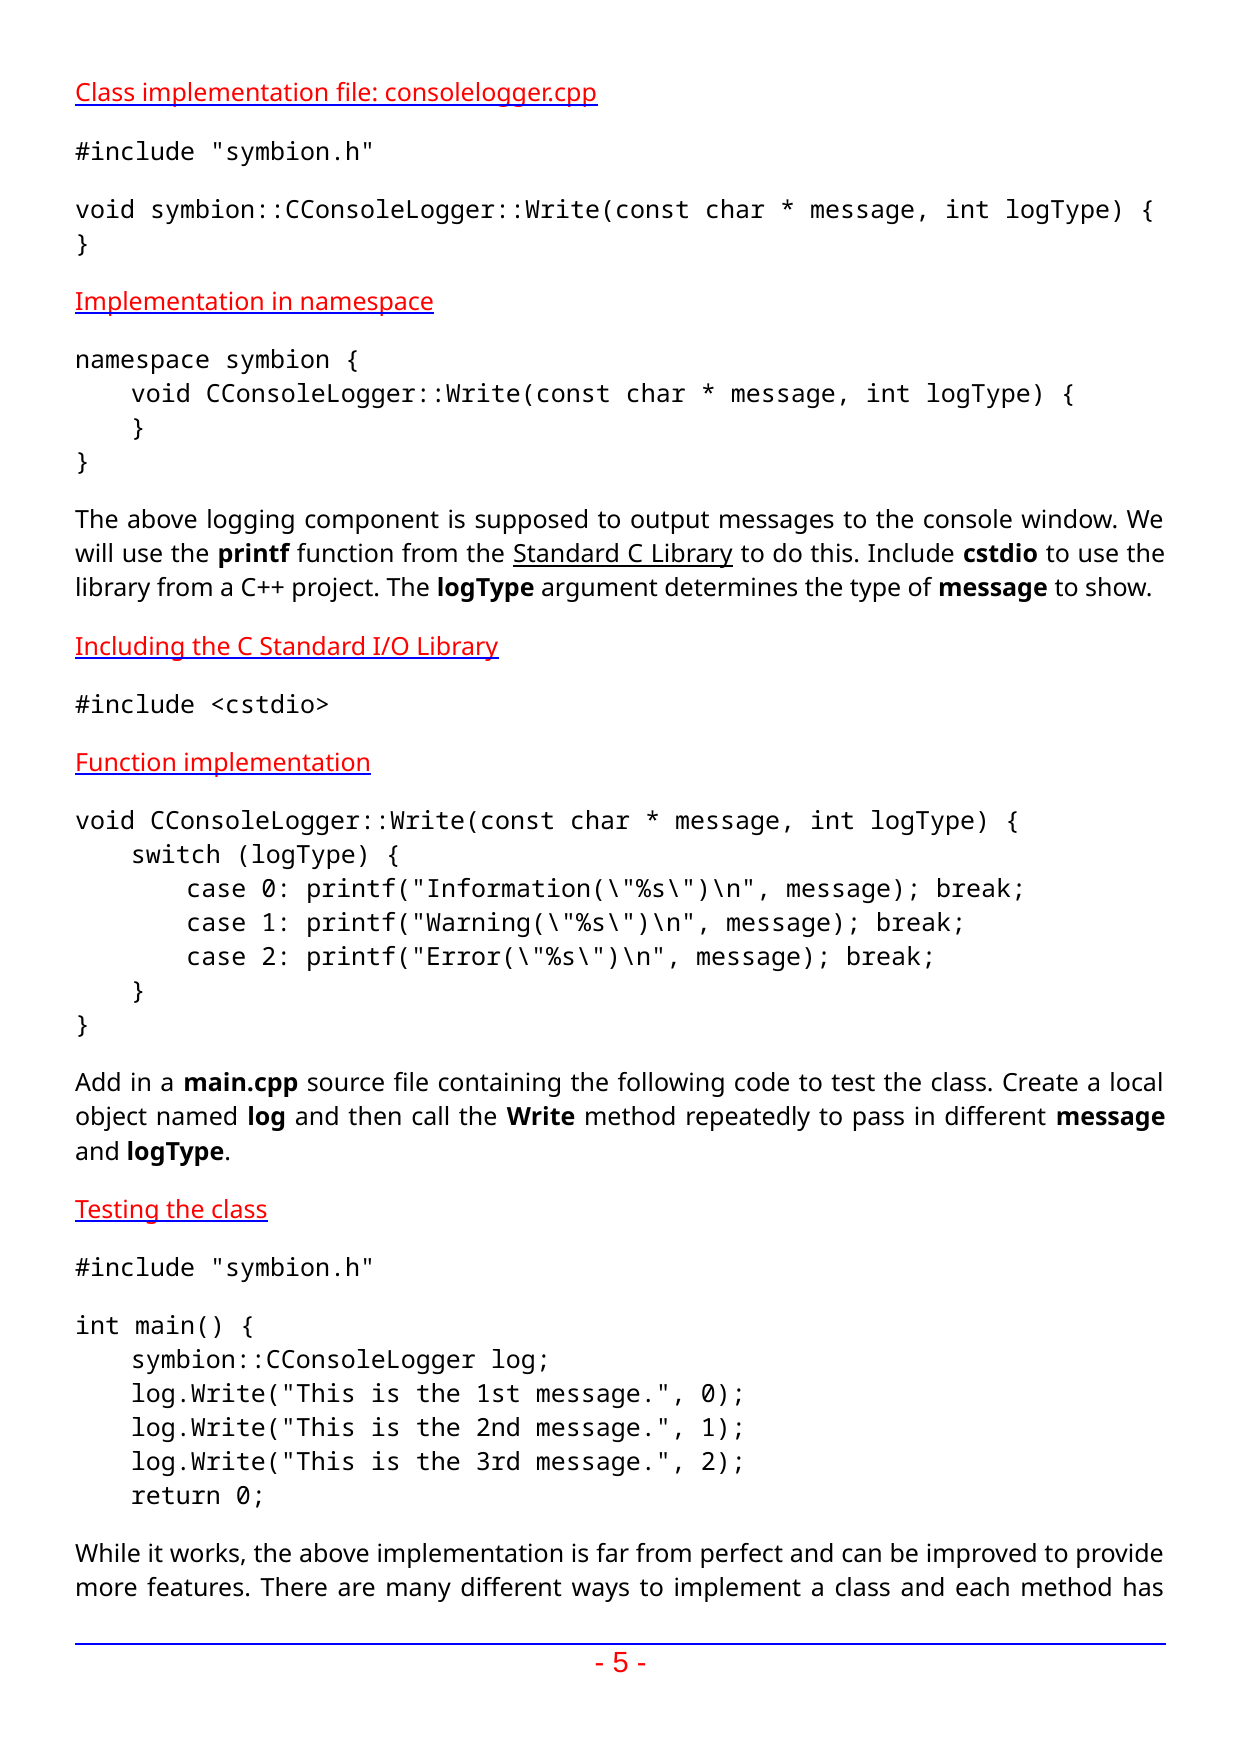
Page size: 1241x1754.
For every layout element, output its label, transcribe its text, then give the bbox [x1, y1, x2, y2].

text The above logging component is supposed to output messages to the console window. We will use the printf function from the Standard C Library to do this. Include cstdio to use the library from a C++ project. The logType argument determines the type of message to show. [75, 502, 1166, 604]
text symbion::CConsoleLogger log; [75, 1342, 1166, 1376]
text log.Write("This is the 1st message.", 0); [75, 1376, 1166, 1410]
text } [75, 410, 1166, 444]
text switch (logType) { [75, 837, 1166, 871]
text } [75, 225, 1166, 259]
text log.Write("This is the 3rd message.", 2); [75, 1444, 1166, 1478]
text } [75, 973, 1166, 1007]
text case 1: printf("Warning(\"%s\")\n", message); break; [75, 905, 1166, 939]
text namespace symbion { [75, 342, 1166, 376]
text case 0: printf("Information(\"%s\")\n", message); break; [75, 871, 1166, 905]
text Implementation in namespace [75, 283, 1166, 317]
text void CConsoleLogger::Write(const char * message, int logType) { [75, 376, 1166, 410]
text void symbion::CConsoleLogger::Write(const char * message, int logType) { [75, 191, 1166, 225]
text While it works, the above implementation is far from perfect and can be improved to provide more features. There are many different ways to implement a class and each method has [75, 1536, 1166, 1604]
text Including the C Standard I/O Library [75, 628, 1166, 662]
text Add in a main.cpp source file containing the following code to test the class. Create a local object named log and then call the Write method repeatedly to pass in different message and logType. [75, 1065, 1166, 1167]
text int main() { [75, 1307, 1166, 1342]
text Testing the class [75, 1191, 1166, 1225]
text Function implementation [75, 744, 1166, 778]
text log.Write("This is the 2nd message.", 1); [75, 1410, 1166, 1444]
text void CConsoleLogger::Write(const char * message, int logType) { [75, 802, 1166, 837]
text } [75, 1007, 1166, 1041]
text } [75, 444, 1166, 478]
text #include "symbion.h" [75, 1249, 1166, 1283]
text Class implementation file: consolelogger.cpp [75, 75, 1166, 109]
text #include "symbion.h" [75, 133, 1166, 167]
text #include <cstdio> [75, 686, 1166, 720]
text case 2: printf("Error(\"%s\")\n", message); break; [75, 939, 1166, 973]
text return 0; [75, 1478, 1166, 1512]
